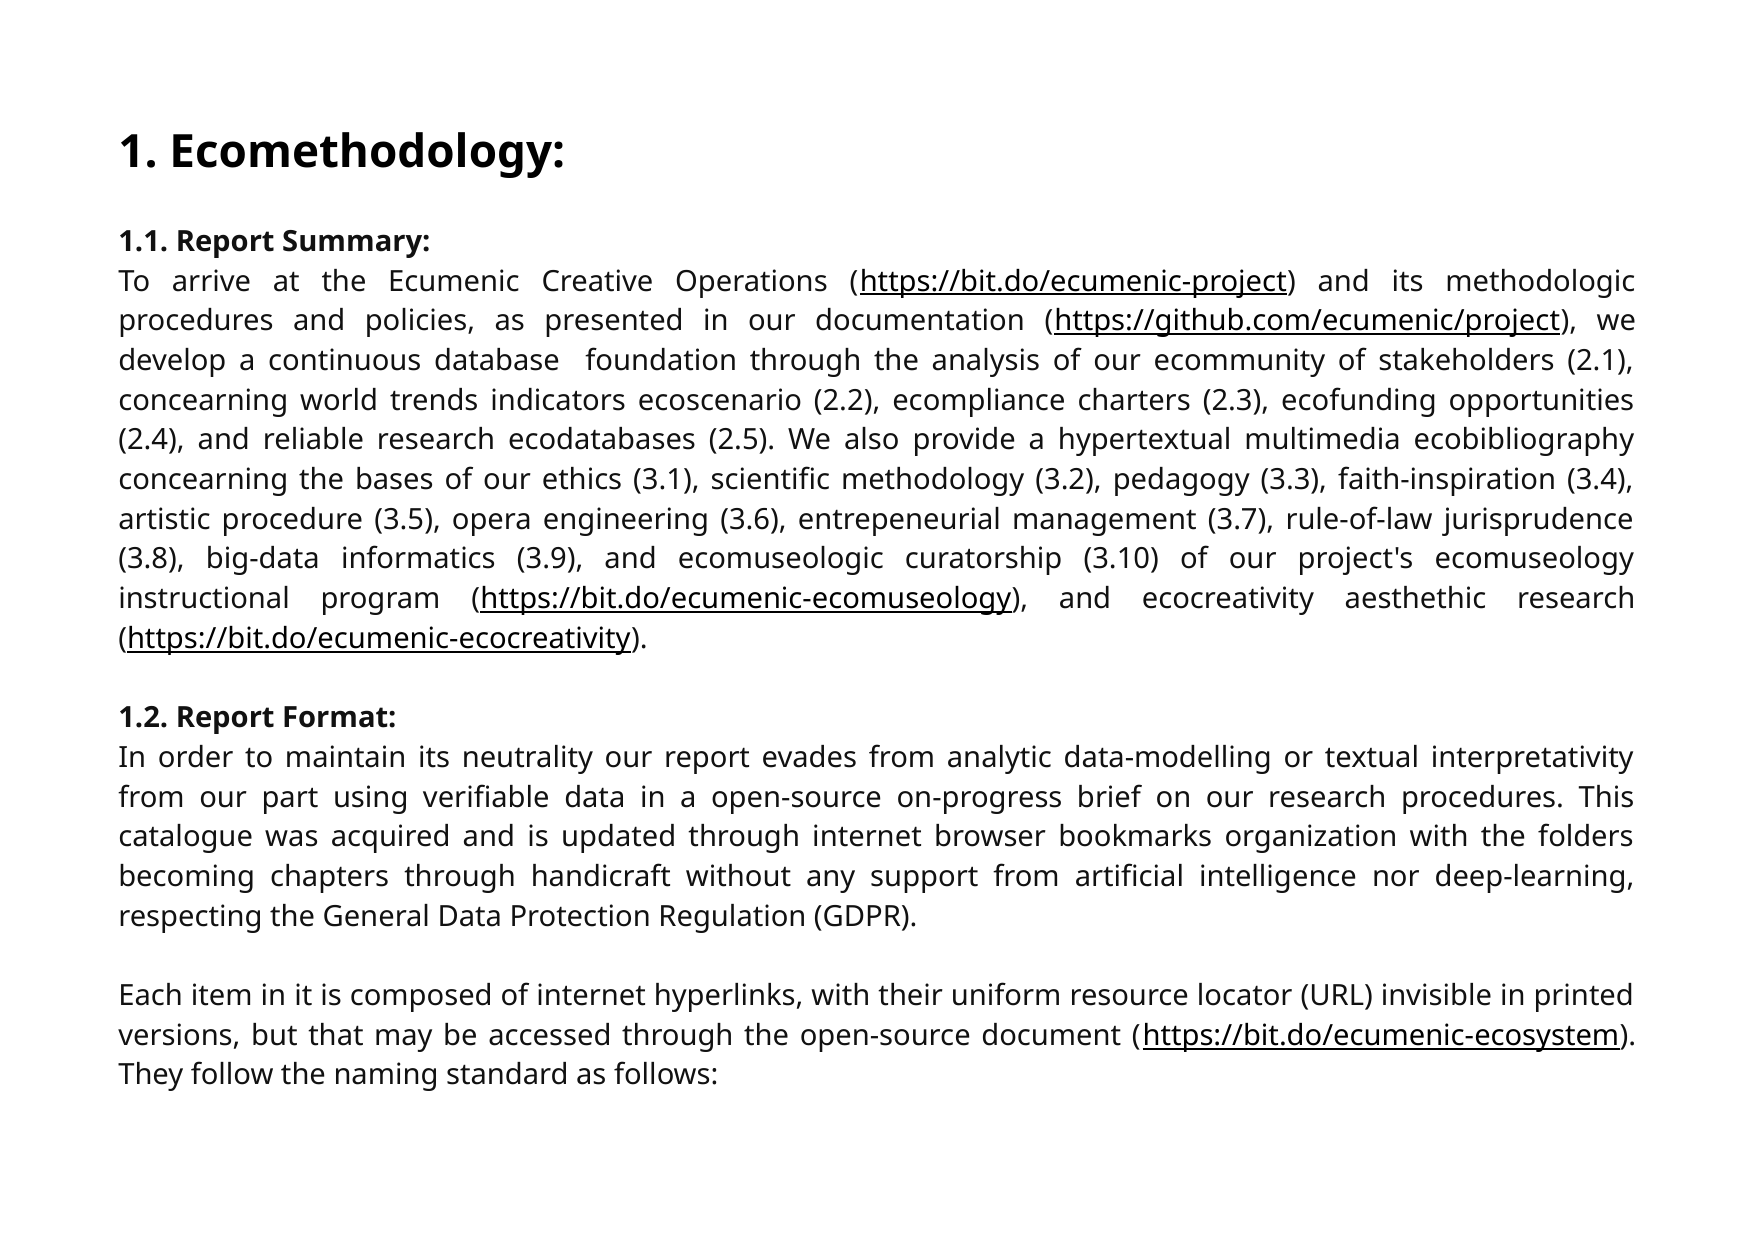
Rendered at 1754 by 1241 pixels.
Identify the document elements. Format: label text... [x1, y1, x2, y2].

text 1.2. Report Format: [118, 696, 1636, 736]
text In order to maintain its neutrality our report evades from analytic data-modelling or textual interpretativity from our part using verifiable data in a open-source on-progress brief on our research procedures. This catalogue was acquired and is updated through internet browser bookmarks organization with the folders becoming chapters through handicraft without any support from artificial intelligence nor deep-learning, respecting the General Data Protection Regulation (GDPR). [118, 736, 1636, 934]
text 1. Ecomethodology: [118, 118, 1636, 181]
text To arrive at the Ecumenic Creative Operations (https://bit.do/ecumenic-project) and its methodologic procedures and policies, as presented in our documentation (https://github.com/ecumenic/project), we develop a continuous database foundation through the analysis of our ecommunity of stakeholders (2.1), concearning world trends indicators ecoscenario (2.2), ecompliance charters (2.3), ecofunding opportunities (2.4), and reliable research ecodatabases (2.5). We also provide a hypertextual multimedia ecobibliography concearning the bases of our ethics (3.1), scientific methodology (3.2), pedagogy (3.3), faith-inspiration (3.4), artistic procedure (3.5), opera engineering (3.6), entrepeneurial management (3.7), rule-of-law jurisprudence (3.8), big-data informatics (3.9), and ecomuseologic curatorship (3.10) of our project's ecomuseology instructional program (https://bit.do/ecumenic-ecomuseology), and ecocreativity aesthethic research (https://bit.do/ecumenic-ecocreativity). [118, 260, 1636, 657]
text 1.1. Report Summary: [118, 220, 1636, 260]
text Each item in it is composed of internet hyperlinks, with their uniform resource locator (URL) invisible in printed versions, but that may be accessed through the open-source document (https://bit.do/ecumenic-ecosystem). They follow the naming standard as follows: [118, 974, 1636, 1093]
